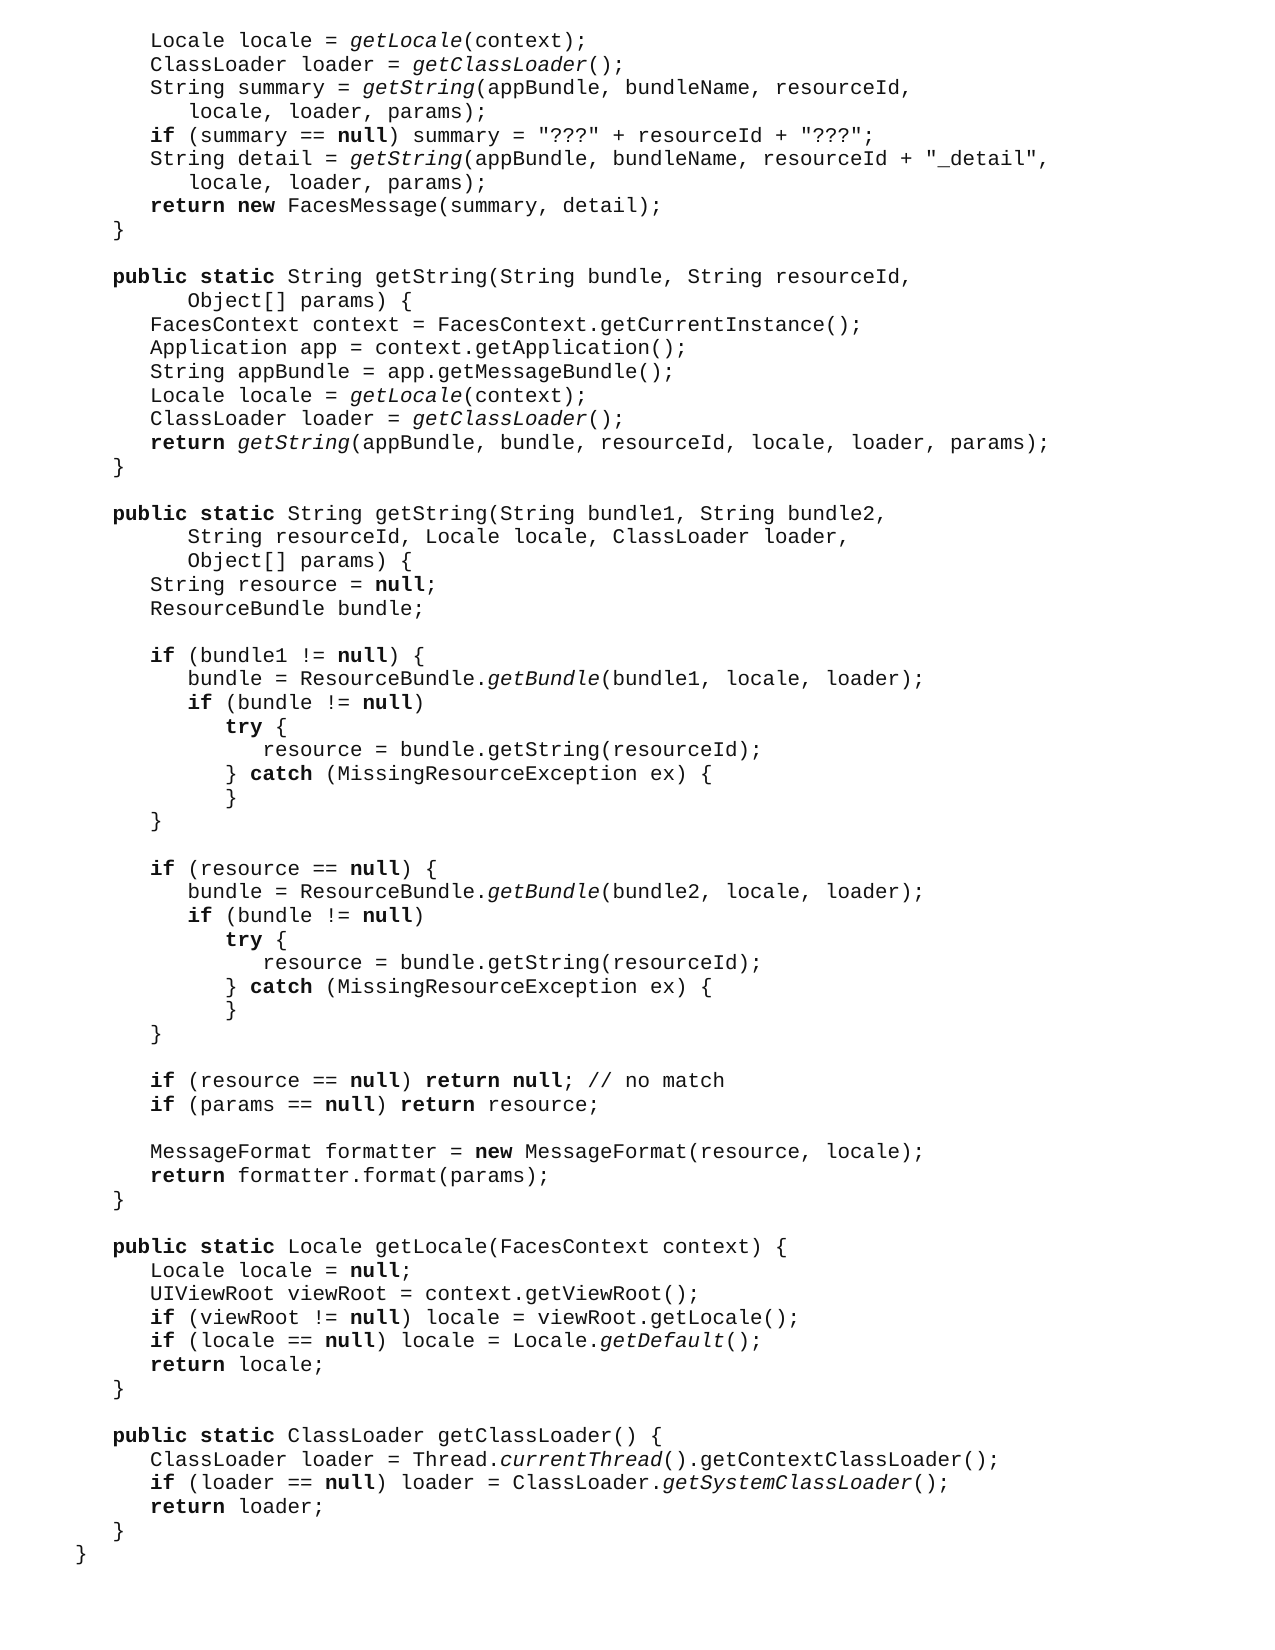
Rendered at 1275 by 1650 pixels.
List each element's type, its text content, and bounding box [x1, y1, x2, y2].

text String detail = getString(appBundle, bundleName, resourceId + "_detail", [75, 148, 1245, 172]
text locale, loader, params); [75, 101, 1245, 124]
text ClassLoader loader = getClassLoader(); [75, 408, 1245, 432]
text } [75, 219, 1245, 243]
text return getString(appBundle, bundle, resourceId, locale, loader, params); [75, 432, 1245, 456]
text locale, loader, params); [75, 172, 1245, 196]
text if (loader == null) loader = ClassLoader.getSystemClassLoader(); [75, 1472, 1245, 1496]
text Object[] params) { [75, 550, 1245, 574]
text UIViewRoot viewRoot = context.getViewRoot(); [75, 1283, 1245, 1307]
text return loader; [75, 1496, 1245, 1520]
text public static ClassLoader getClassLoader() { [75, 1425, 1245, 1449]
text } [75, 1023, 1245, 1047]
text if (params == null) return resource; [75, 1094, 1245, 1118]
text String resource = null; [75, 574, 1245, 597]
text Object[] params) { [75, 290, 1245, 314]
text MessageFormat formatter = new MessageFormat(resource, locale); [75, 1141, 1245, 1165]
text return locale; [75, 1354, 1245, 1378]
text ClassLoader loader = getClassLoader(); [75, 54, 1245, 77]
text } [75, 456, 1245, 479]
text String appBundle = app.getMessageBundle(); [75, 361, 1245, 385]
text resource = bundle.getString(resourceId); [75, 739, 1245, 763]
text if (bundle != null) [75, 692, 1245, 716]
text } [75, 1543, 1245, 1567]
text } catch (MissingResourceException ex) { [75, 976, 1245, 999]
text } [75, 1378, 1245, 1401]
text if (resource == null) { [75, 858, 1245, 881]
text return formatter.format(params); [75, 1165, 1245, 1189]
text } [75, 1189, 1245, 1212]
text } [75, 1520, 1245, 1543]
text Application app = context.getApplication(); [75, 337, 1245, 361]
text if (summary == null) summary = "???" + resourceId + "???"; [75, 124, 1245, 148]
text public static String getString(String bundle1, String bundle2, [75, 503, 1245, 527]
text } [75, 999, 1245, 1023]
text resource = bundle.getString(resourceId); [75, 952, 1245, 976]
text String resourceId, Locale locale, ClassLoader loader, [75, 527, 1245, 550]
text } [75, 810, 1245, 834]
text return new FacesMessage(summary, detail); [75, 196, 1245, 219]
text if (resource == null) return null; // no match [75, 1070, 1245, 1094]
text FacesContext context = FacesContext.getCurrentInstance(); [75, 314, 1245, 337]
text if (bundle1 != null) { [75, 645, 1245, 668]
text Locale locale = getLocale(context); [75, 30, 1245, 54]
text public static String getString(String bundle, String resourceId, [75, 266, 1245, 290]
text bundle = ResourceBundle.getBundle(bundle2, locale, loader); [75, 881, 1245, 905]
text ClassLoader loader = Thread.currentThread().getContextClassLoader(); [75, 1449, 1245, 1472]
text Locale locale = getLocale(context); [75, 385, 1245, 408]
text Locale locale = null; [75, 1259, 1245, 1283]
text try { [75, 928, 1245, 952]
text public static Locale getLocale(FacesContext context) { [75, 1236, 1245, 1259]
text if (viewRoot != null) locale = viewRoot.getLocale(); [75, 1307, 1245, 1331]
text ResourceBundle bundle; [75, 597, 1245, 621]
text if (locale == null) locale = Locale.getDefault(); [75, 1331, 1245, 1354]
text try { [75, 716, 1245, 739]
text } [75, 787, 1245, 810]
text bundle = ResourceBundle.getBundle(bundle1, locale, loader); [75, 668, 1245, 692]
text String summary = getString(appBundle, bundleName, resourceId, [75, 77, 1245, 101]
text if (bundle != null) [75, 905, 1245, 928]
text } catch (MissingResourceException ex) { [75, 763, 1245, 787]
